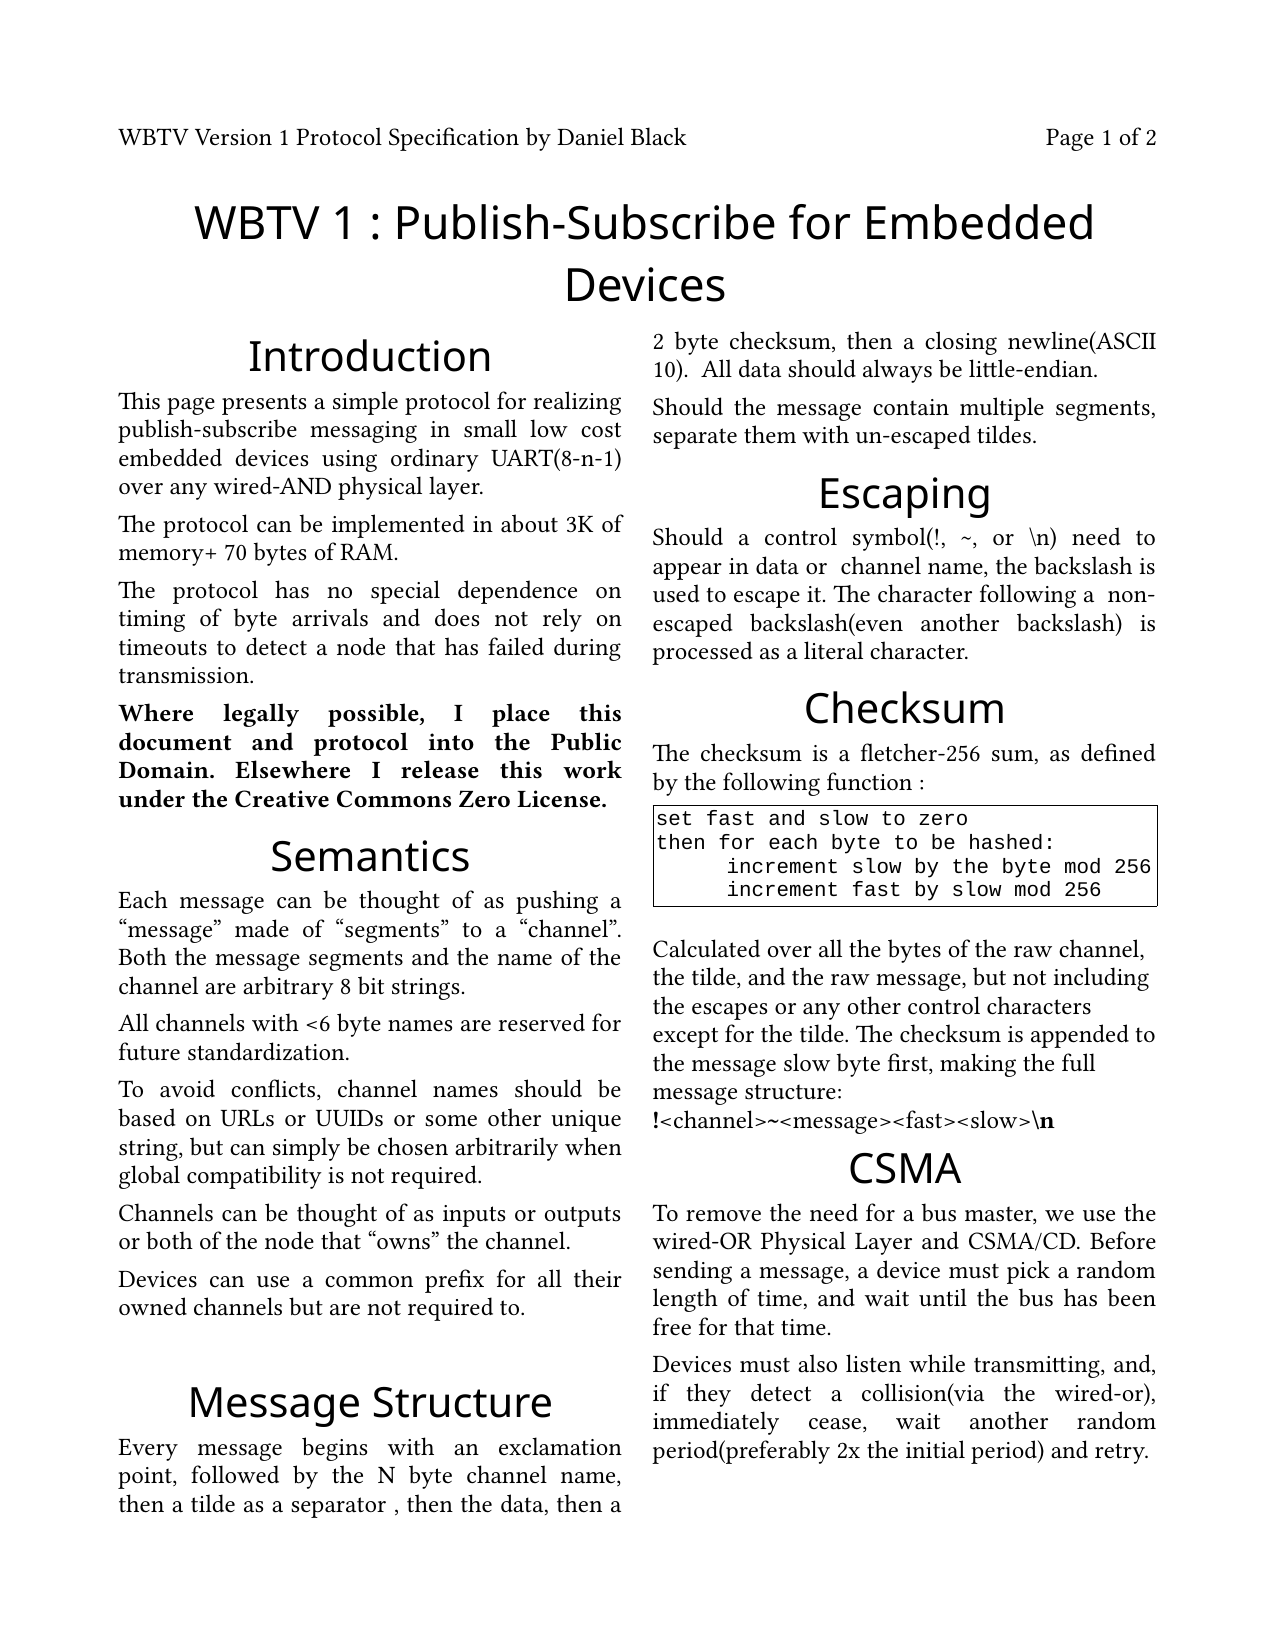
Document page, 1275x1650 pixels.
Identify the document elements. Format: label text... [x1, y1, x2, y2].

text Each message can be thought of as pushing a “message” made of “segments” to a “channel”. Both the message segments and the name of the channel are arbitrary 8 bit strings. [118, 886, 622, 1001]
text Channels can be thought of as inputs or outputs or both of the node that “owns” the channel. [118, 1199, 622, 1256]
text Calculated over all the bytes of the raw channel, the tilde, and the raw message, but not including the escapes or any other control characters except for the tilde. The checksum is appended to the message slow byte first, making the full message structure: [652, 934, 1157, 1106]
text All channels with <6 byte names are reserved for future standardization. [118, 1009, 622, 1067]
text This page presents a simple protocol for realizing publish-subscribe messaging in small low cost embedded devices using ordinary UART(8-n-1) over any wired-AND physical layer. [118, 387, 622, 501]
text Devices can use a common prefix for all their owned channels but are not required to. [118, 1265, 622, 1322]
text 2 byte checksum, then a closing newline(ASCII 10). All data should always be little-endian. [652, 315, 1157, 384]
text The checksum is a fletcher-256 sum, as defined by the following function : [652, 739, 1157, 796]
text set fast and slow to zero [654, 806, 1157, 829]
subtitle Semantics [118, 827, 622, 883]
text To avoid conflicts, channel names should be based on URLs or UUIDs or some other unique string, but can simply be chosen arbitrarily when global compatibility is not required. [118, 1076, 622, 1190]
text The protocol has no special dependence on timing of byte arrivals and does not rely on timeouts to detect a node that has failed during transmission. [118, 576, 622, 690]
subtitle CSMA [652, 1139, 1157, 1196]
text increment fast by slow mod 256 [654, 876, 1157, 906]
subtitle Checksum [652, 679, 1157, 736]
text Where legally possible, I place this document and protocol into the Public Domain. Elsewhere I release this work under the Creative Commons Zero License. [118, 699, 622, 813]
text The protocol can be implemented in about 3K of memory+ 70 bytes of RAM. [118, 510, 622, 567]
text increment slow by the byte mod 256 [654, 852, 1157, 876]
subtitle WBTV 1 : Publish-Subscribe for Embedded Devices [132, 190, 1158, 315]
text Should the message contain multiple segments, separate them with un-escaped tildes. [652, 393, 1157, 450]
subtitle Introduction [118, 276, 622, 384]
text then for each byte to be hashed: [654, 829, 1157, 852]
subtitle Message Structure [118, 1373, 622, 1429]
text Should a control symbol(!, ~, or \n) need to appear in data or channel name, the backslash is used to escape it. The character following a non-escaped backslash(even another backslash) is processed as a literal character. [652, 523, 1157, 666]
text !<channel>~<message><fast><slow>\n [652, 1106, 1157, 1134]
subtitle Escaping [652, 463, 1157, 520]
text To remove the need for a bus master, we use the wired-OR Physical Layer and CSMA/CD. Before sending a message, a device must pick a random length of time, and wait until the bus has been free for that time. [652, 1199, 1157, 1341]
text Devices must also listen while transmitting, and, if they detect a collision(via the wired-or), immediately cease, wait another random period(preferably 2x the initial period) and retry. [652, 1350, 1157, 1464]
text Every message begins with an exclamation point, followed by the N byte channel name, then a tilde as a separator , then the data, then a [118, 1432, 622, 1518]
